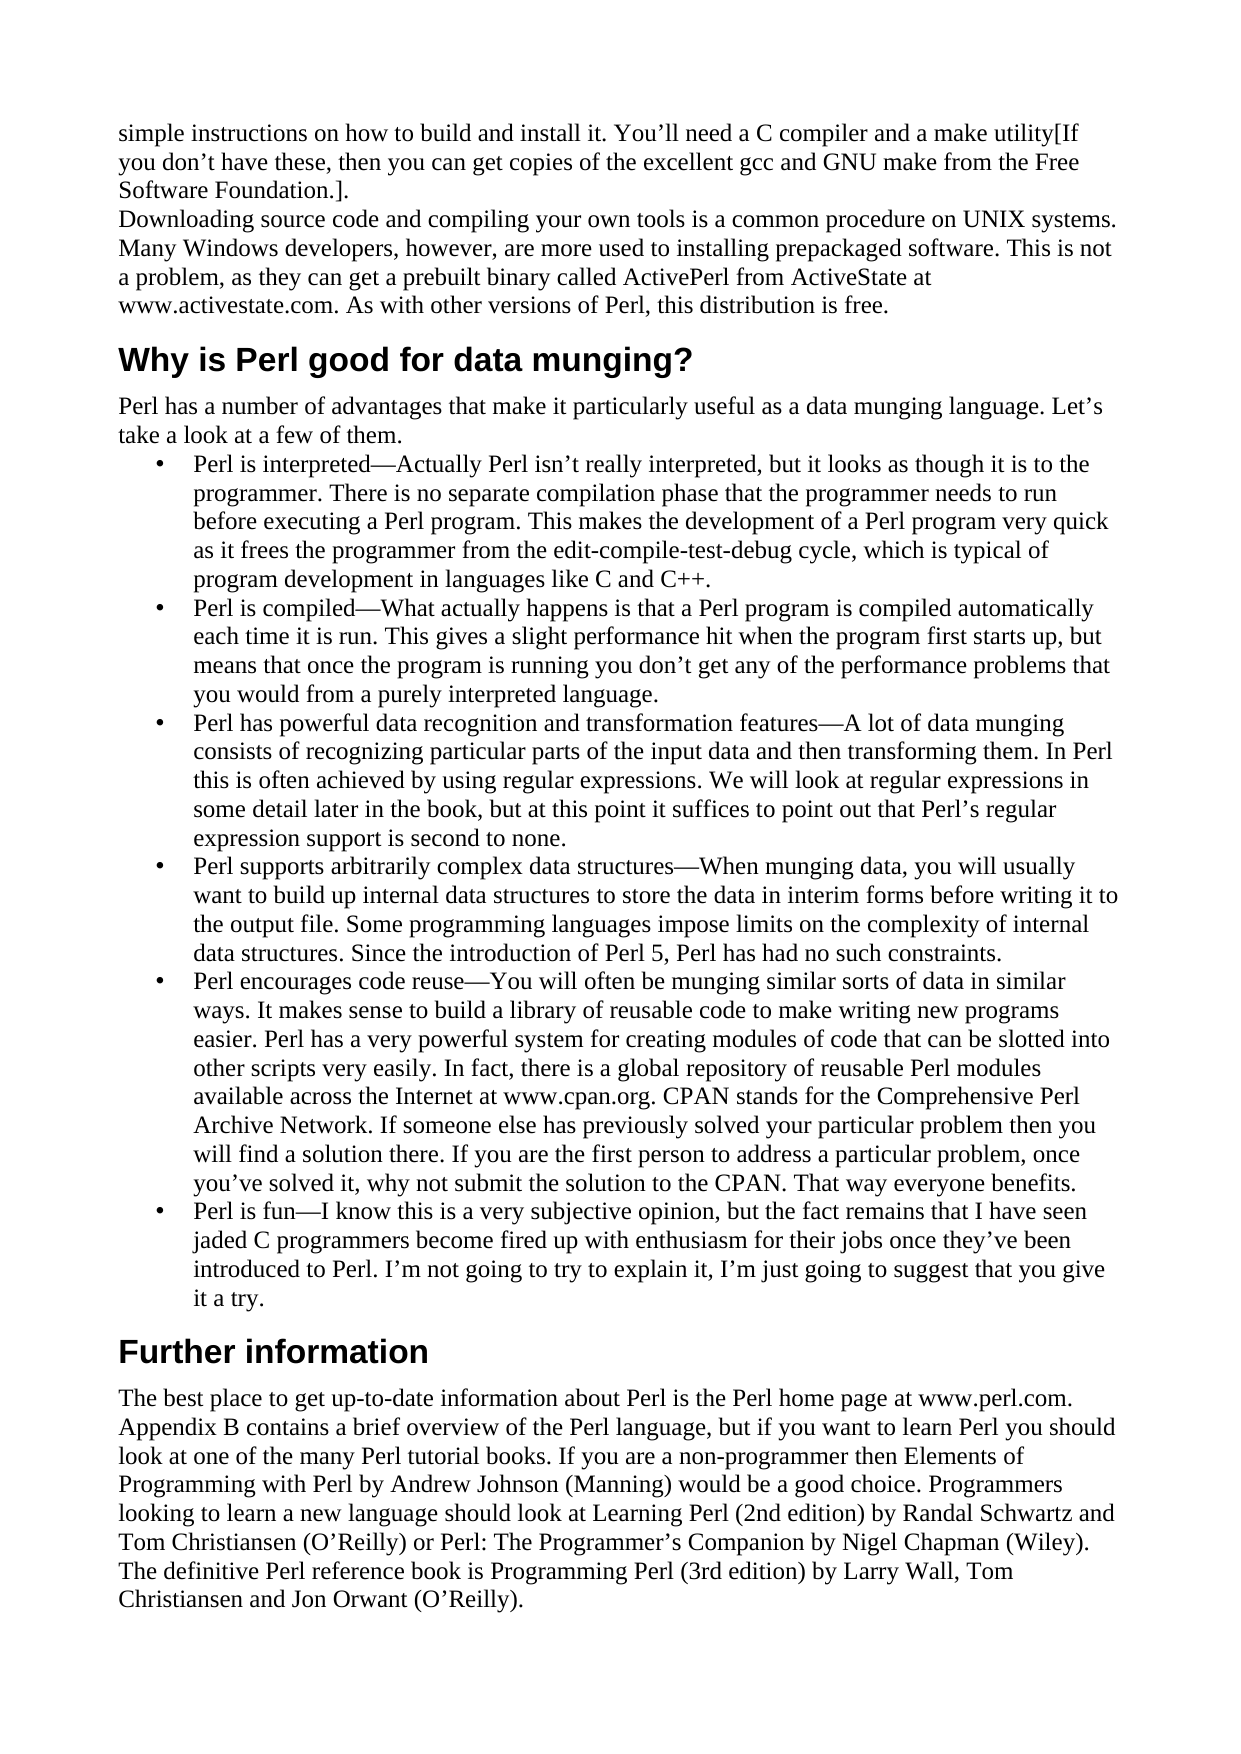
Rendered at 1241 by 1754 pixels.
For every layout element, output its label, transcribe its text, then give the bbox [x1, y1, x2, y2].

text Perl has a number of advantages that make it particularly useful as a data munging language. Let’s take a look at a few of them. [118, 391, 1122, 449]
text Appendix B contains a brief overview of the Perl language, but if you want to learn Perl you should look at one of the many Perl tutorial books. If you are a non-programmer then Elements of Programming with Perl by Andrew Johnson (Manning) would be a good choice. Programmers looking to learn a new language should look at Learning Perl (2nd edition) by Randal Schwartz and Tom Christiansen (O’Reilly) or Perl: The Programmer’s Companion by Nigel Chapman (Wiley). [118, 1412, 1122, 1556]
list Perl is compiled—What actually happens is that a Perl program is compiled automatically each time it is run. This gives a slight performance hit when the program first starts up, but means that once the program is running you don’t get any of the performance problems that you would from a purely interpreted language. [156, 593, 1122, 708]
text The best place to get up-to-date information about Perl is the Perl home page at www.perl.com. [118, 1383, 1122, 1412]
text simple instructions on how to build and install it. You’ll need a C compiler and a make utility[If you don’t have these, then you can get copies of the excellent gcc and GNU make from the Free Software Foundation.]. [118, 118, 1122, 204]
subtitle Further information [118, 1332, 1122, 1371]
list Perl encourages code reuse—You will often be munging similar sorts of data in similar ways. It makes sense to build a library of reusable code to make writing new programs easier. Perl has a very powerful system for creating modules of code that can be slotted into other scripts very easily. In fact, there is a global repository of reusable Perl modules available across the Internet at www.cpan.org. CPAN stands for the Comprehensive Perl Archive Network. If someone else has previously solved your particular problem then you will find a solution there. If you are the first person to address a particular problem, once you’ve solved it, why not submit the solution to the CPAN. That way everyone benefits. [156, 966, 1122, 1196]
text Downloading source code and compiling your own tools is a common procedure on UNIX systems. Many Windows developers, however, are more used to installing prepackaged software. This is not a problem, as they can get a prebuilt binary called ActivePerl from ActiveState at www.activestate.com. As with other versions of Perl, this distribution is free. [118, 204, 1122, 319]
text The definitive Perl reference book is Programming Perl (3rd edition) by Larry Wall, Tom Christiansen and Jon Orwant (O’Reilly). [118, 1556, 1122, 1613]
list Perl supports arbitrarily complex data structures—When munging data, you will usually want to build up internal data structures to store the data in interim forms before writing it to the output file. Some programming languages impose limits on the complexity of internal data structures. Since the introduction of Perl 5, Perl has had no such constraints. [156, 851, 1122, 966]
list Perl is fun—I know this is a very subjective opinion, but the fact remains that I have seen jaded C programmers become fired up with enthusiasm for their jobs once they’ve been introduced to Perl. I’m not going to try to explain it, I’m just going to suggest that you give it a try. [156, 1196, 1122, 1311]
list Perl is interpreted—Actually Perl isn’t really interpreted, but it looks as though it is to the programmer. There is no separate compilation phase that the programmer needs to run before executing a Perl program. This makes the development of a Perl program very quick as it frees the programmer from the edit-compile-test-debug cycle, which is typical of program development in languages like C and C++. [156, 449, 1122, 593]
subtitle Why is Perl good for data munging? [118, 340, 1122, 379]
list Perl has powerful data recognition and transformation features—A lot of data munging consists of recognizing particular parts of the input data and then transforming them. In Perl this is often achieved by using regular expressions. We will look at regular expressions in some detail later in the book, but at this point it suffices to point out that Perl’s regular expression support is second to none. [156, 708, 1122, 851]
